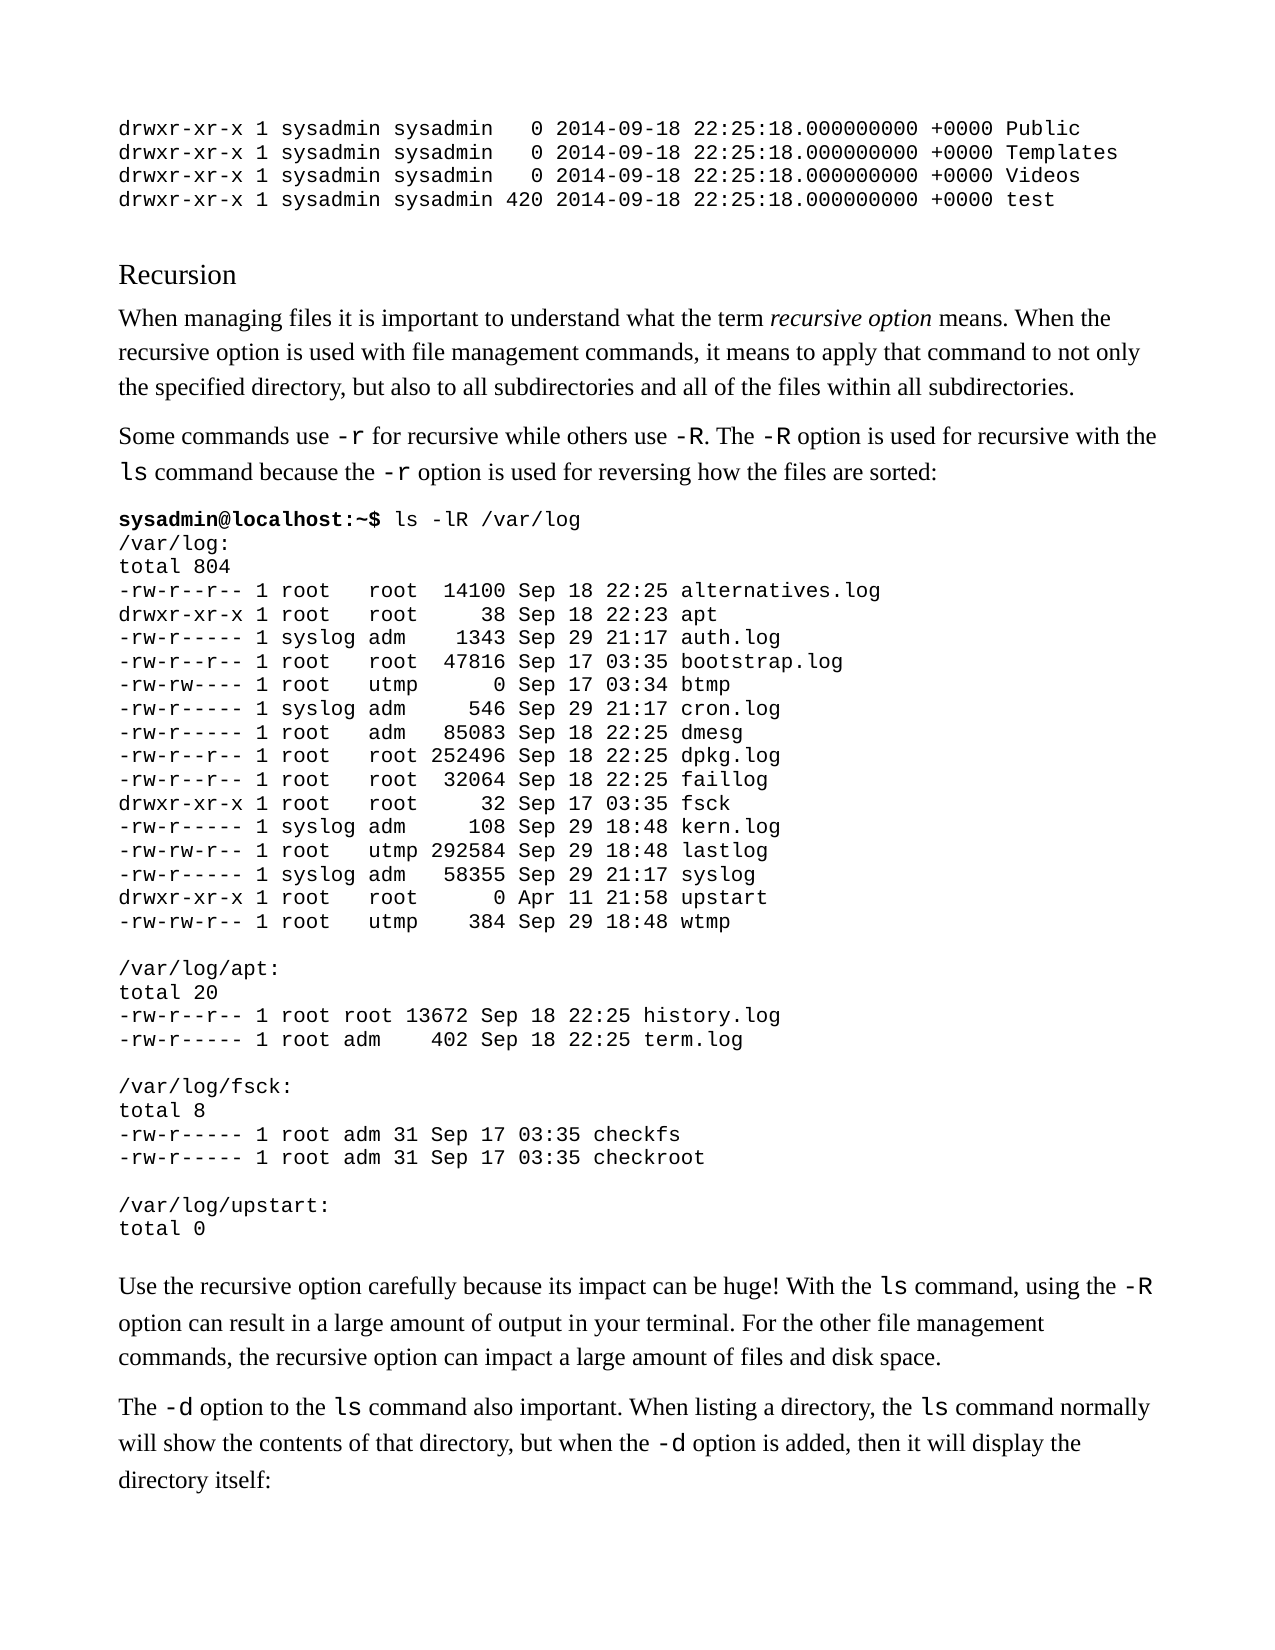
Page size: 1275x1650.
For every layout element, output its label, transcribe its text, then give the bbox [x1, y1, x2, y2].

text -rw-r----- 1 syslog adm 546 Sep 29 21:17 cron.log [118, 698, 1157, 722]
text drwxr-xr-x 1 sysadmin sysadmin 0 2014-09-18 22:25:18.000000000 +0000 Templates [118, 142, 1157, 165]
text -rw-r----- 1 root adm 31 Sep 17 03:35 checkroot [118, 1147, 1157, 1171]
text drwxr-xr-x 1 root root 0 Apr 11 21:58 upstart [118, 887, 1157, 911]
text total 0 [118, 1218, 1157, 1242]
text -rw-r--r-- 1 root root 32064 Sep 18 22:25 faillog [118, 769, 1157, 793]
text -rw-r----- 1 syslog adm 58355 Sep 29 21:17 syslog [118, 864, 1157, 887]
text /var/log/apt: [118, 958, 1157, 982]
text -rw-r----- 1 root adm 31 Sep 17 03:35 checkfs [118, 1124, 1157, 1147]
text -rw-r----- 1 syslog adm 108 Sep 29 18:48 kern.log [118, 816, 1157, 840]
text total 20 [118, 982, 1157, 1006]
text sysadmin@localhost:~$ ls -lR /var/log [118, 509, 1157, 533]
text -rw-rw---- 1 root utmp 0 Sep 17 03:34 btmp [118, 674, 1157, 698]
text -rw-r--r-- 1 root root 47816 Sep 17 03:35 bootstrap.log [118, 651, 1157, 674]
text -rw-rw-r-- 1 root utmp 292584 Sep 29 18:48 lastlog [118, 840, 1157, 864]
text -rw-r----- 1 root adm 402 Sep 18 22:25 term.log [118, 1029, 1157, 1053]
text /var/log/upstart: [118, 1195, 1157, 1218]
text -rw-r--r-- 1 root root 13672 Sep 18 22:25 history.log [118, 1006, 1157, 1029]
text -rw-r----- 1 syslog adm 1343 Sep 29 21:17 auth.log [118, 627, 1157, 651]
text Some commands use -r for recursive while others use -R. The -R option is used for recursive with the ls command because the -r option is used for reversing how the files are sorted: [118, 421, 1157, 488]
text drwxr-xr-x 1 root root 38 Sep 18 22:23 apt [118, 603, 1157, 627]
text /var/log/fsck: [118, 1076, 1157, 1100]
text Use the recursive option carefully because its impact can be huge! With the ls command, using the -R option can result in a large amount of output in your terminal. For the other file management commands, the recursive option can impact a large amount of files and disk space. [118, 1271, 1157, 1371]
text total 804 [118, 556, 1157, 580]
text /var/log: [118, 533, 1157, 556]
text drwxr-xr-x 1 sysadmin sysadmin 0 2014-09-18 22:25:18.000000000 +0000 Public [118, 118, 1157, 142]
text The -d option to the ls command also important. When listing a directory, the ls command normally will show the contents of that directory, but when the -d option is added, then it will display the directory itself: [118, 1392, 1157, 1493]
text drwxr-xr-x 1 sysadmin sysadmin 0 2014-09-18 22:25:18.000000000 +0000 Videos [118, 165, 1157, 189]
text When managing files it is important to understand what the term recursive option means. When the recursive option is used with file management commands, it means to apply that command to not only the specified directory, but also to all subdirectories and all of the files within all subdirectories. [118, 303, 1157, 401]
subtitle Recursion [118, 257, 1157, 290]
text drwxr-xr-x 1 root root 32 Sep 17 03:35 fsck [118, 793, 1157, 816]
text -rw-rw-r-- 1 root utmp 384 Sep 29 18:48 wtmp [118, 911, 1157, 934]
text drwxr-xr-x 1 sysadmin sysadmin 420 2014-09-18 22:25:18.000000000 +0000 test [118, 189, 1157, 213]
text total 8 [118, 1100, 1157, 1124]
text -rw-r--r-- 1 root root 252496 Sep 18 22:25 dpkg.log [118, 745, 1157, 769]
text -rw-r--r-- 1 root root 14100 Sep 18 22:25 alternatives.log [118, 580, 1157, 603]
text -rw-r----- 1 root adm 85083 Sep 18 22:25 dmesg [118, 722, 1157, 745]
